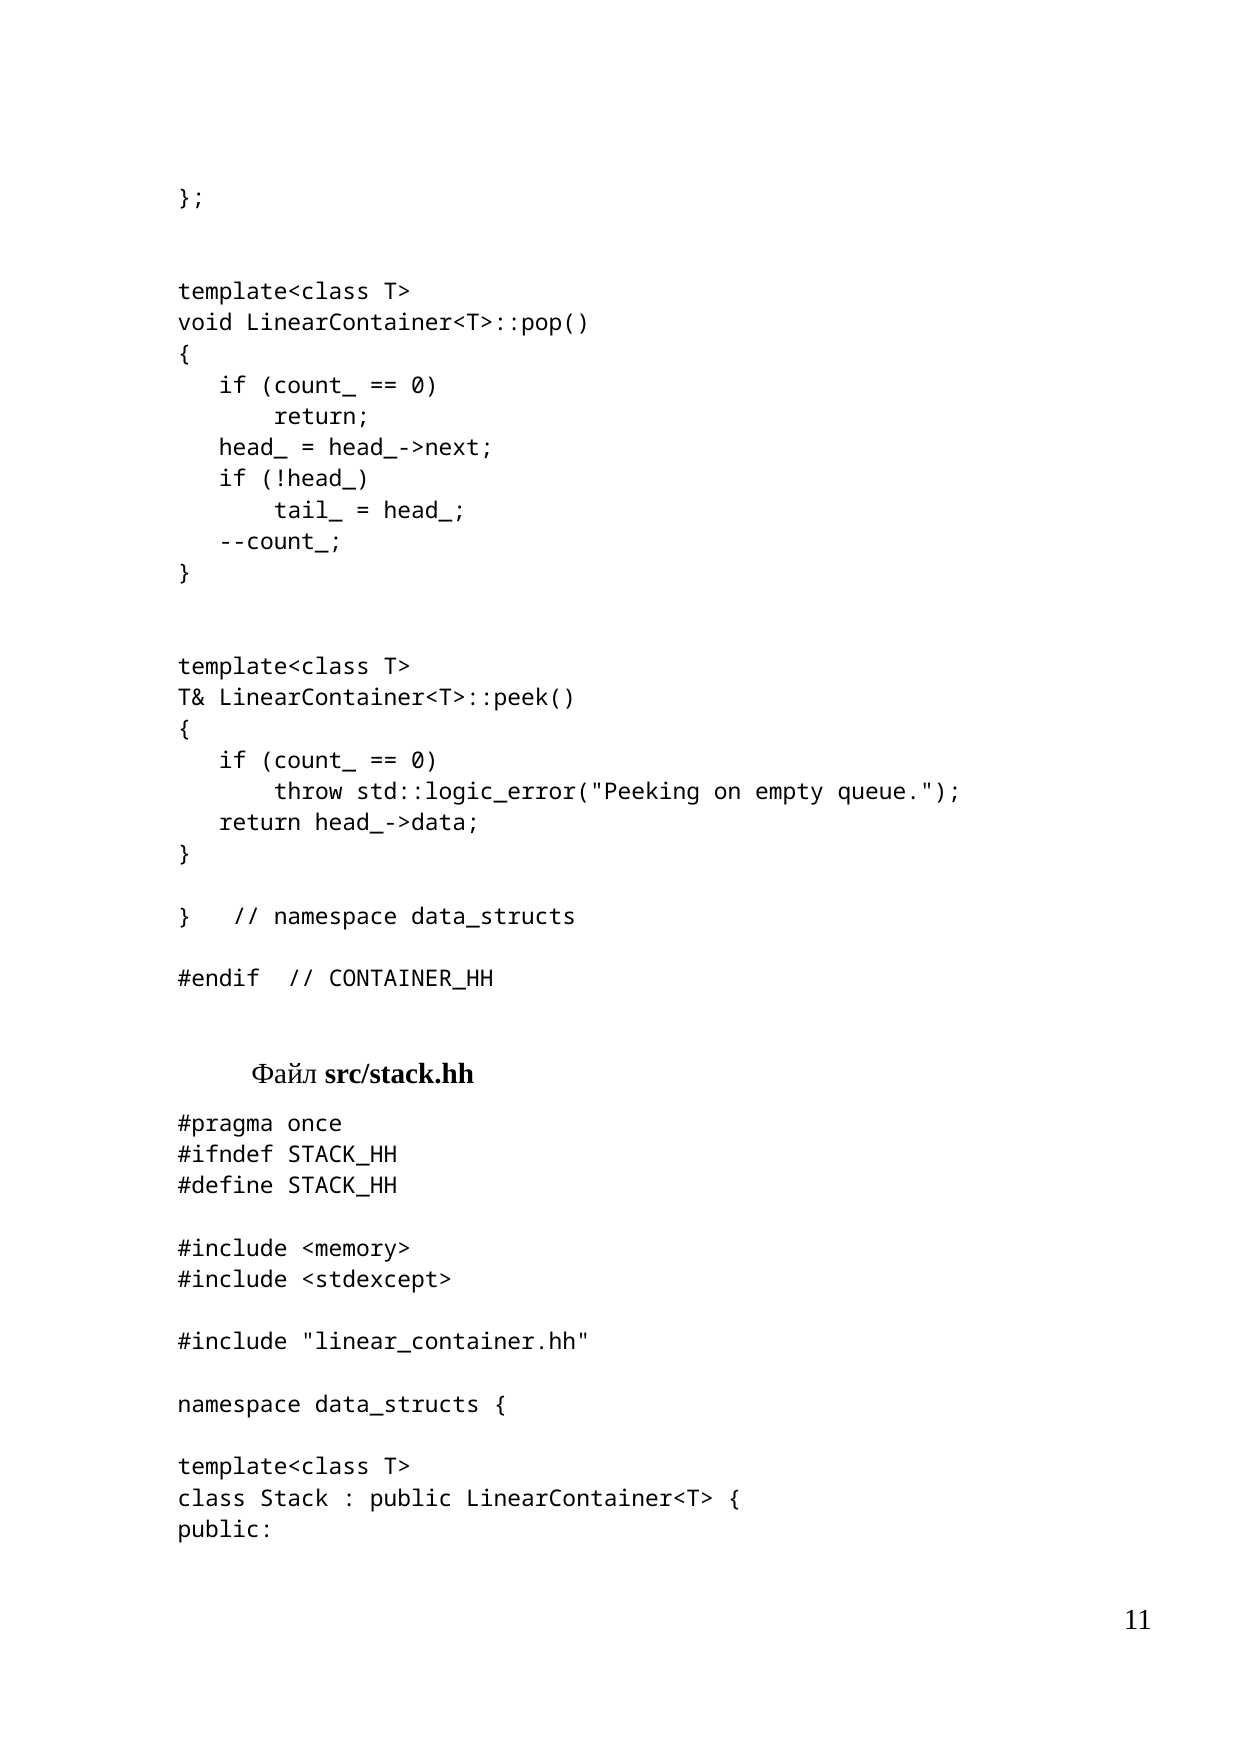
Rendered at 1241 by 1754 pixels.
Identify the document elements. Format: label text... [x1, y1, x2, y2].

text }; template<class T> void LinearContainer<T>::pop() { if (count_ == 0) return; head_ = head_->next; if (!head_) tail_ = head_; --count_; } template<class T> T& LinearContainer<T>::peek() { if (count_ == 0) throw std::logic_error("Peeking on empty queue."); return head_->data; } } // namespace data_structs #endif // CONTAINER_HH [177, 181, 1152, 1056]
text Файл src/stack.hh [177, 1056, 1152, 1090]
text #pragma once #ifndef STACK_HH #define STACK_HH #include <memory> #include <stdexcept> #include "linear_container.hh" namespace data_structs { template<class T> class Stack : public LinearContainer<T> { public: [177, 1106, 1152, 1544]
